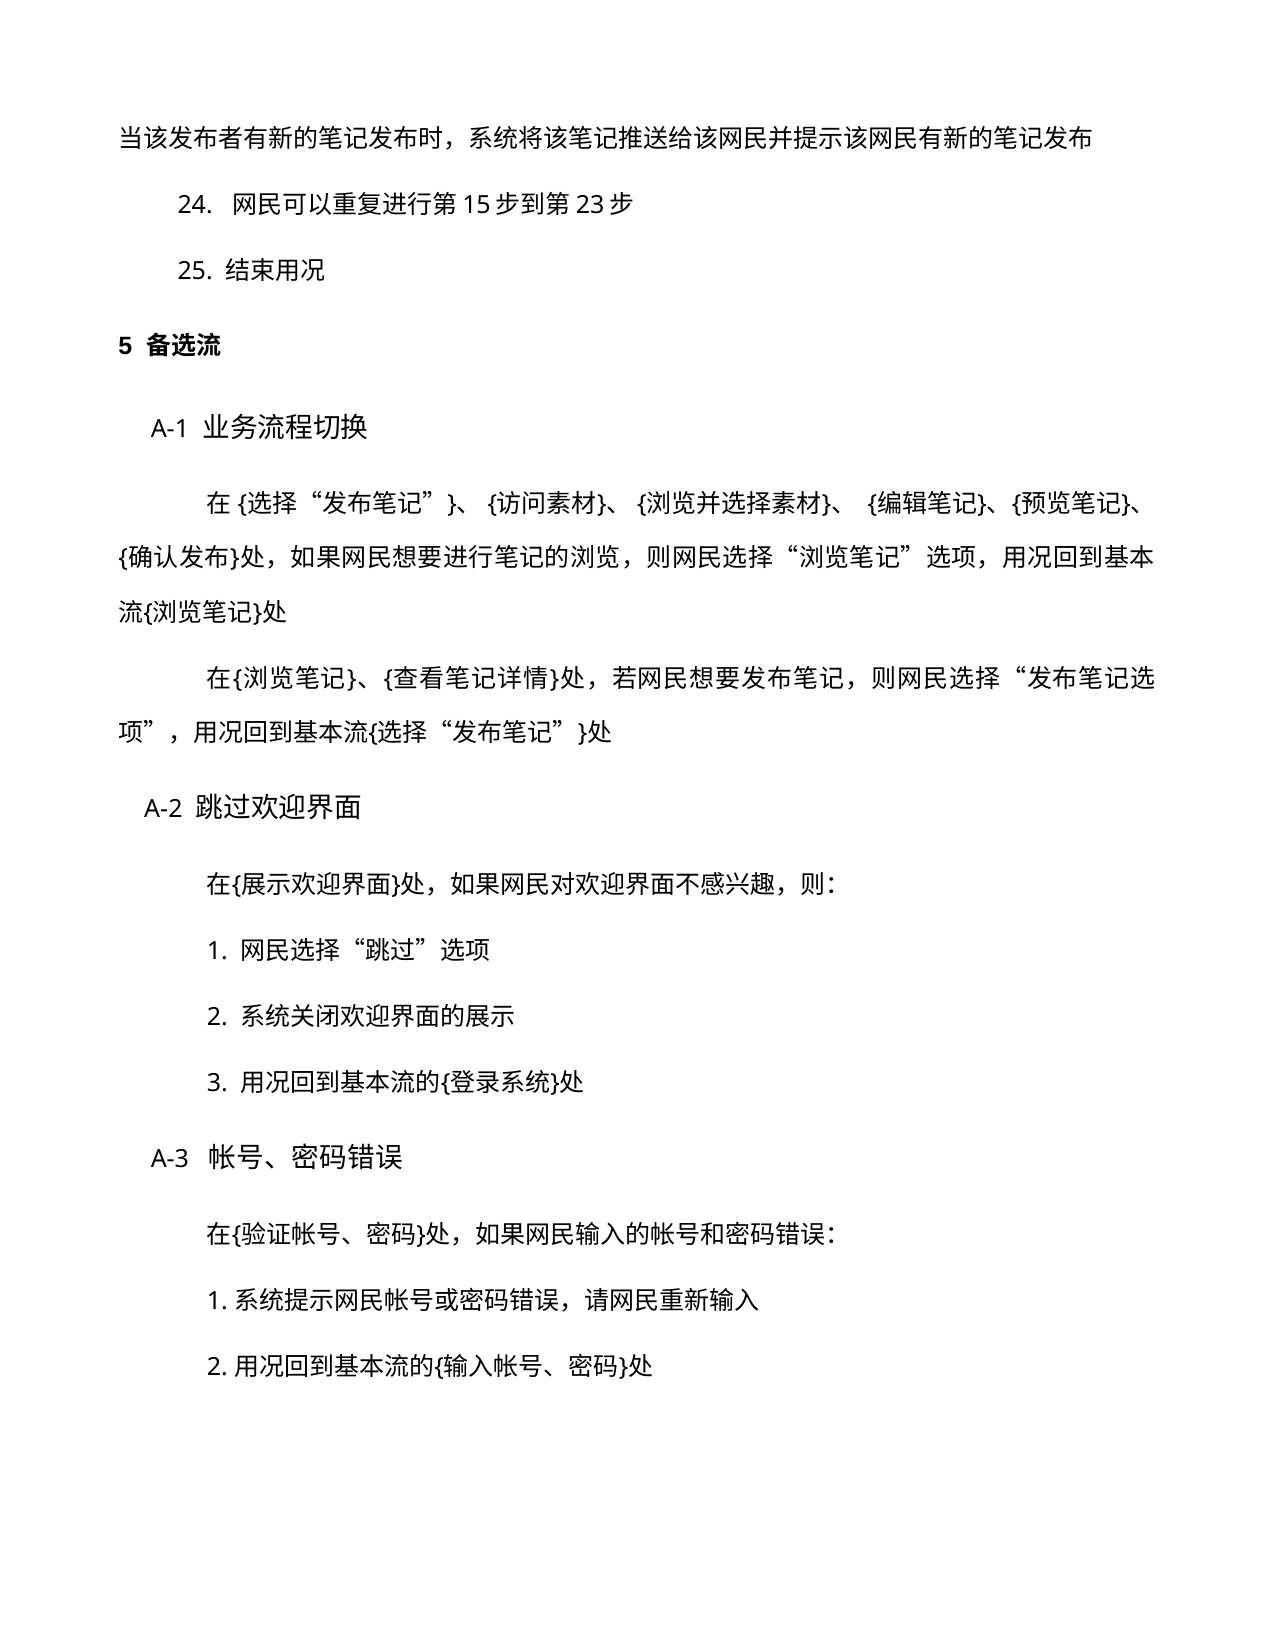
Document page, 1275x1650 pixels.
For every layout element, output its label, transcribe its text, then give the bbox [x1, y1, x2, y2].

text 24. 网民可以重复进行第15步到第23步 [118, 184, 1157, 221]
text 23. 系统将该发布者添加至该网民的关注者列表，并将该网民添加至发布者的粉丝列表中，当该发布者有新的笔记发布时，系统将该笔记推送给该网民并提示该网民有新的笔记发布 [118, 118, 1157, 154]
text 在{验证帐号、密码}处，如果网民输入的帐号和密码错误： [118, 1214, 1157, 1251]
subtitle 5 备选流 [118, 326, 1157, 362]
text 2. 系统关闭欢迎界面的展示 [118, 997, 1157, 1033]
text 2. 用况回到基本流的{输入帐号、密码}处 [118, 1347, 1157, 1383]
text 3. 用况回到基本流的{登录系统}处 [118, 1063, 1157, 1099]
text 1. 系统提示网民帐号或密码错误，请网民重新输入 [118, 1281, 1157, 1317]
text 在 {选择“发布笔记”}、 {访问素材}、 {浏览并选择素材}、 {编辑笔记}、{预览笔记}、 {确认发布}处，如果网民想要进行笔记的浏览，则网民选择“浏览笔记”选项，用况回到基本流{浏览笔记}处 [118, 483, 1157, 628]
text 25. 结束用况 [118, 251, 1157, 287]
text 在{浏览笔记}、{查看笔记详情}处，若网民想要发布笔记，则网民选择“发布笔记选项”，用况回到基本流{选择“发布笔记”}处 [118, 658, 1157, 749]
text 1. 网民选择“跳过”选项 [118, 930, 1157, 967]
text 在{展示欢迎界面}处，如果网民对欢迎界面不感兴趣，则： [118, 864, 1157, 900]
subtitle A-2 跳过欢迎界面 [118, 786, 1157, 826]
subtitle A-1 业务流程切换 [118, 405, 1157, 445]
subtitle A-3 帐号、密码错误 [118, 1136, 1157, 1176]
